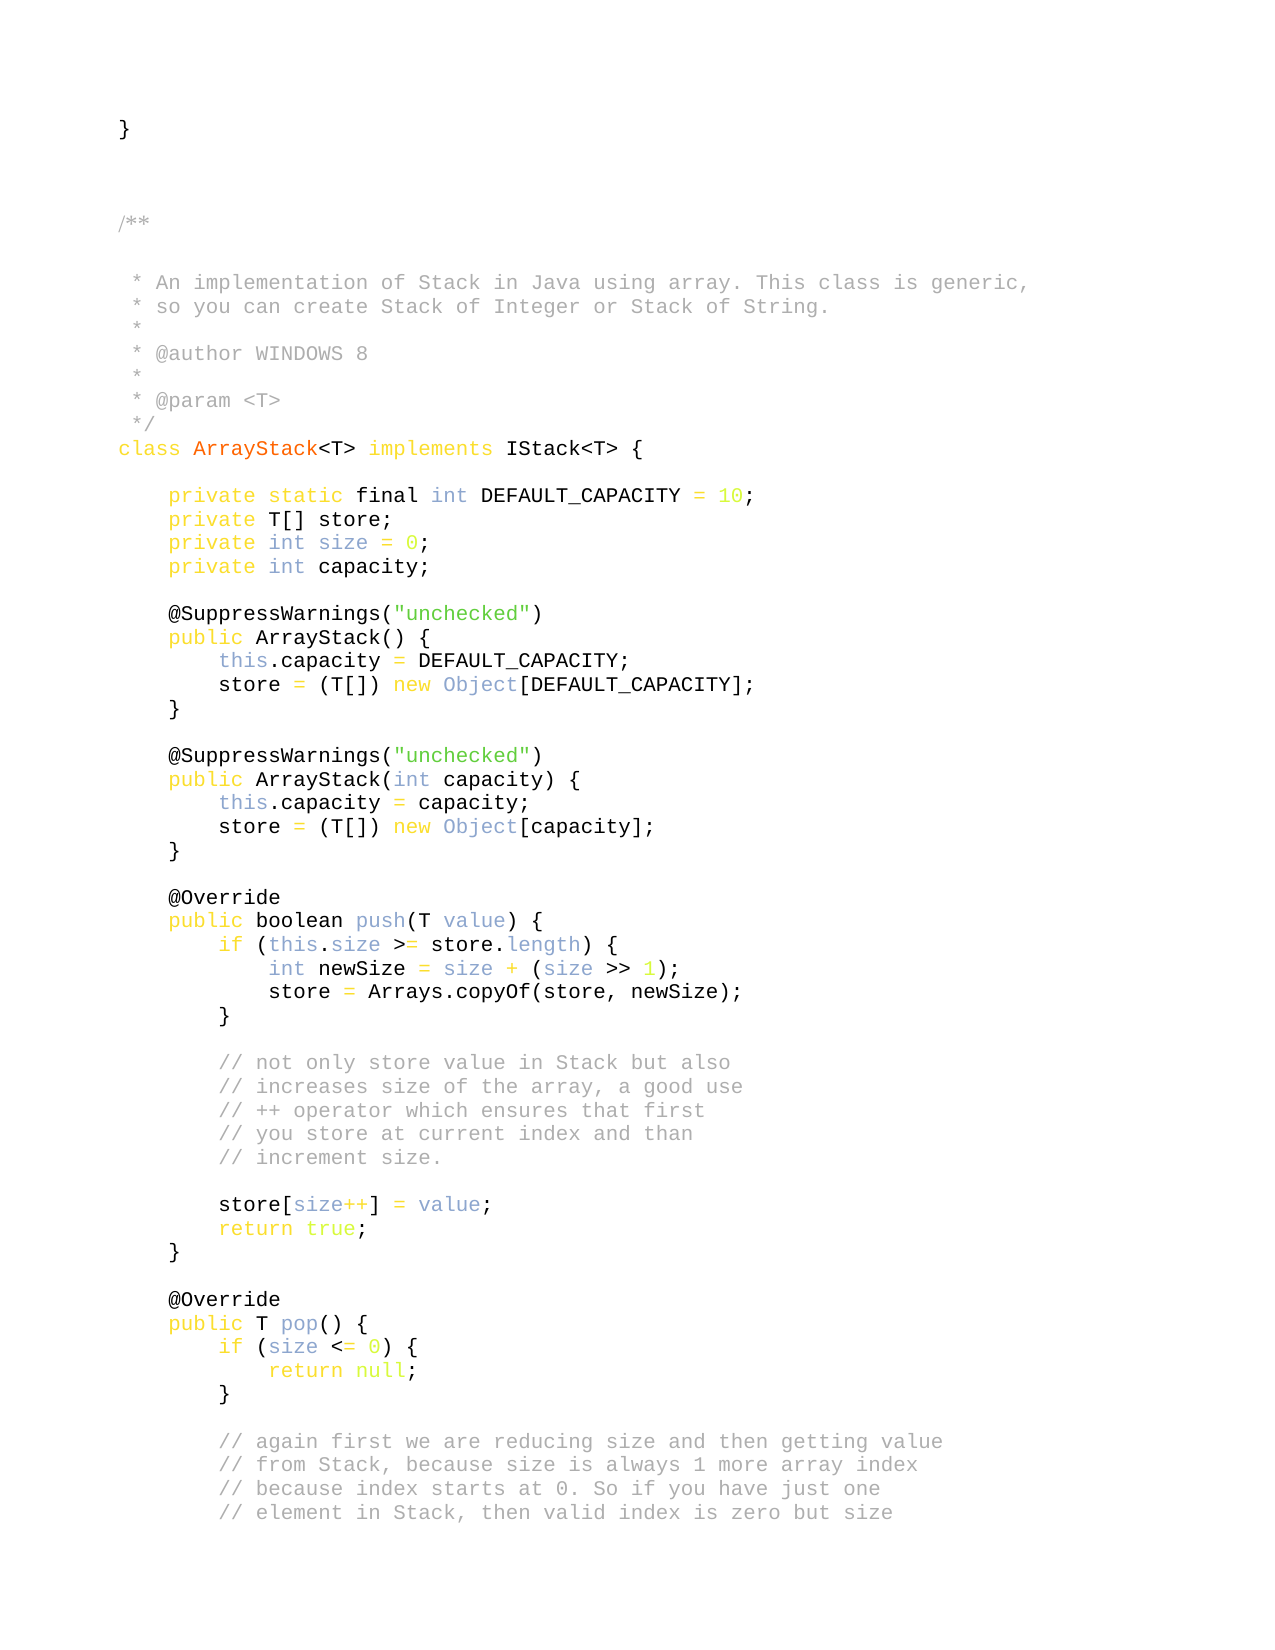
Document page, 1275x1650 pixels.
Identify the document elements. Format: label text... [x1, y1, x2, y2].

text // you store at current index and than [118, 1123, 1157, 1147]
text this.capacity = capacity; [118, 792, 1157, 816]
text // increases size of the array, a good use [118, 1076, 1157, 1100]
text public ArrayStack() { [118, 627, 1157, 650]
text @SuppressWarnings("unchecked") [118, 745, 1157, 769]
text * [118, 319, 1157, 343]
text if (this.size >= store.length) { [118, 934, 1157, 958]
text this.capacity = DEFAULT_CAPACITY; [118, 650, 1157, 674]
text int newSize = size + (size >> 1); [118, 958, 1157, 981]
text public T pop() { [118, 1312, 1157, 1336]
text } [118, 1242, 1157, 1265]
text private static final int DEFAULT_CAPACITY = 10; [118, 485, 1157, 508]
text store = (T[]) new Object[capacity]; [118, 816, 1157, 839]
text } [118, 118, 1157, 142]
text * @param <T> [118, 390, 1157, 414]
text store[size++] = value; [118, 1194, 1157, 1218]
text private int size = 0; [118, 532, 1157, 556]
text // because index starts at 0. So if you have just one [118, 1478, 1157, 1502]
text * An implementation of Stack in Java using array. This class is generic, [118, 272, 1157, 296]
text // element in Stack, then valid index is zero but size [118, 1502, 1157, 1525]
text store = (T[]) new Object[DEFAULT_CAPACITY]; [118, 674, 1157, 698]
text return true; [118, 1218, 1157, 1242]
text @Override [118, 1289, 1157, 1312]
text @Override [118, 887, 1157, 911]
text class ArrayStack<T> implements IStack<T> { [118, 438, 1157, 461]
text if (size <= 0) { [118, 1336, 1157, 1360]
text store = Arrays.copyOf(store, newSize); [118, 981, 1157, 1005]
text private int capacity; [118, 556, 1157, 579]
text private T[] store; [118, 508, 1157, 532]
text public ArrayStack(int capacity) { [118, 769, 1157, 792]
text return null; [118, 1360, 1157, 1383]
text // not only store value in Stack but also [118, 1052, 1157, 1076]
text * @author WINDOWS 8 [118, 343, 1157, 367]
text @SuppressWarnings("unchecked") [118, 603, 1157, 627]
text // ++ operator which ensures that first [118, 1100, 1157, 1123]
text * so you can create Stack of Integer or Stack of String. [118, 296, 1157, 319]
text } [118, 698, 1157, 721]
text // increment size. [118, 1147, 1157, 1171]
text } [118, 1383, 1157, 1407]
text */ [118, 414, 1157, 438]
text } [118, 839, 1157, 863]
text } [118, 1005, 1157, 1029]
text public boolean push(T value) { [118, 911, 1157, 934]
text /** [118, 171, 1157, 238]
text * [118, 367, 1157, 390]
text // from Stack, because size is always 1 more array index [118, 1454, 1157, 1478]
text // again first we are reducing size and then getting value [118, 1431, 1157, 1454]
